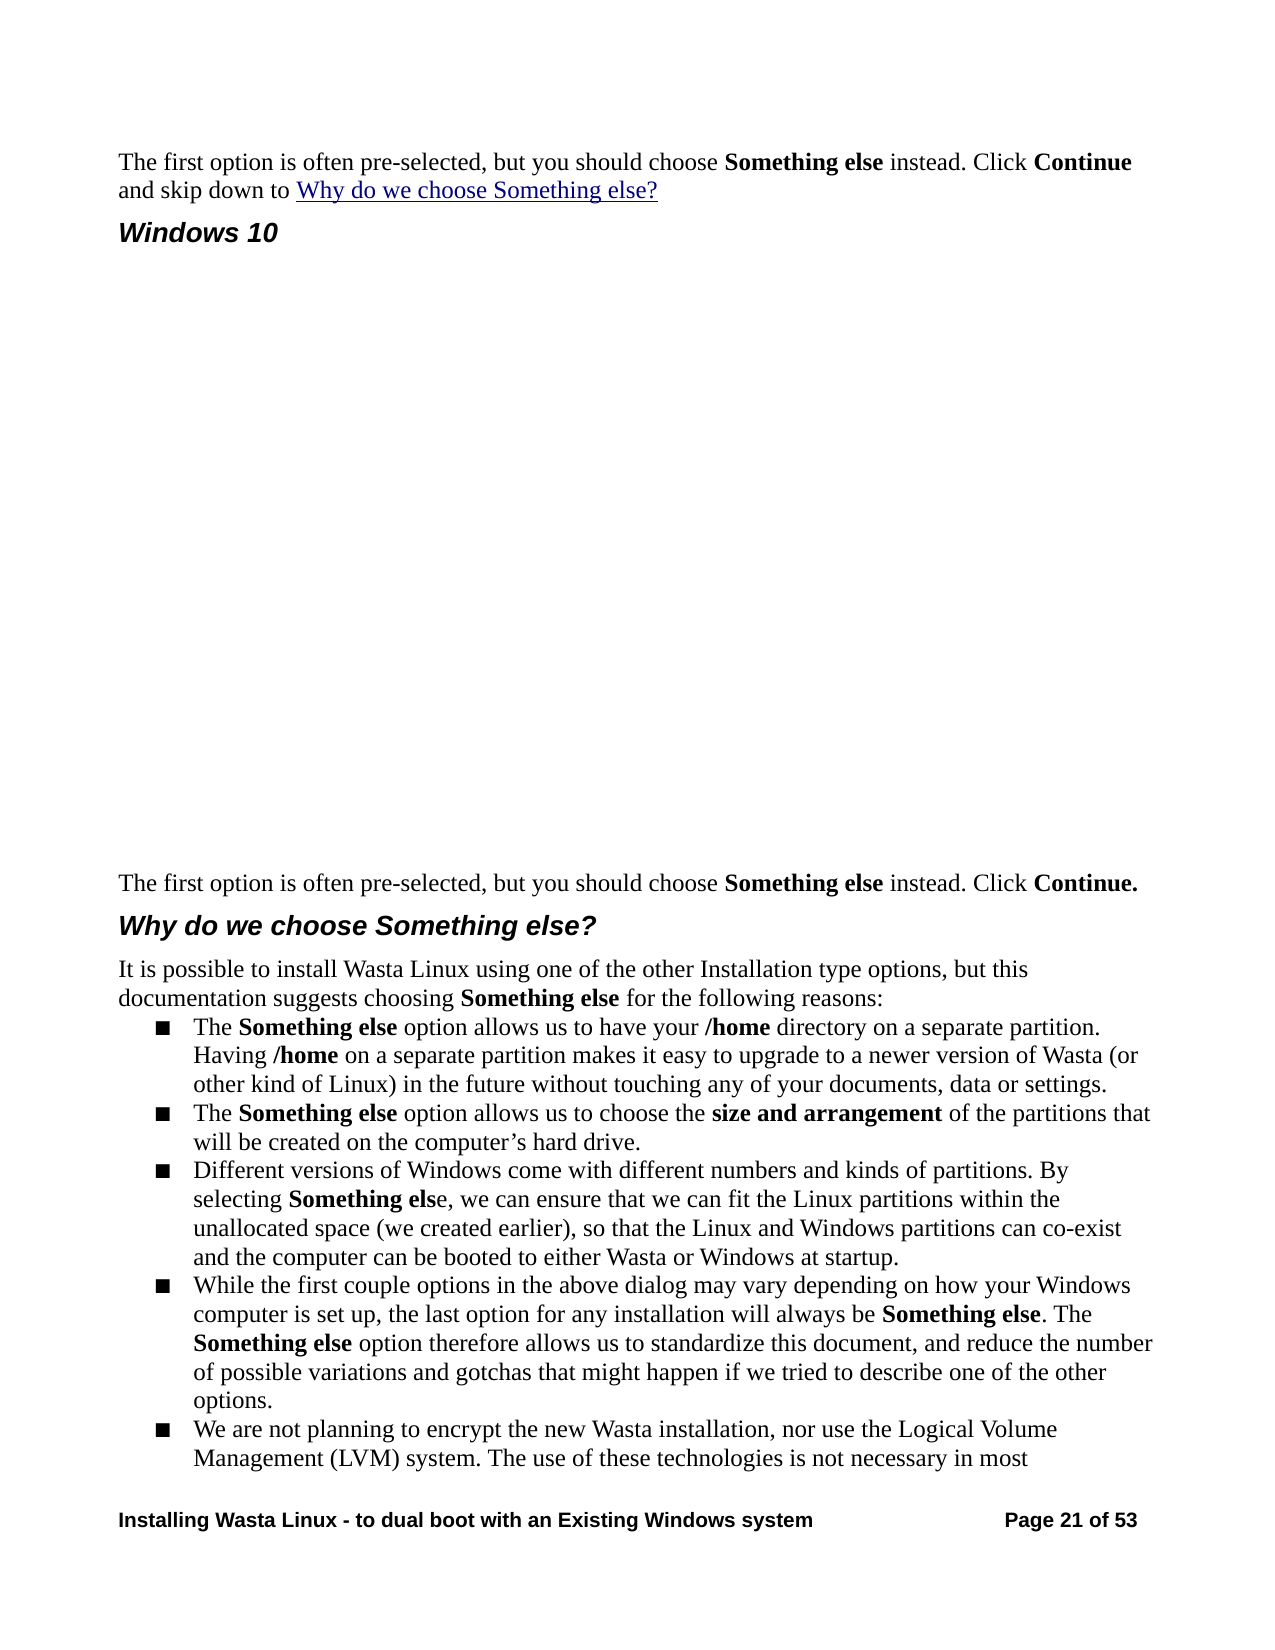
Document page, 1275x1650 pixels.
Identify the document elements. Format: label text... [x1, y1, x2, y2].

list The Something else option allows us to choose the size and arrangement of the partitions that will be created on the computer’s hard drive. [156, 1098, 1157, 1155]
subtitle Why do we choose Something else? [118, 910, 1157, 942]
text The first option is often pre-selected, but you should choose Something else instead. Click Continue. [118, 868, 1157, 897]
list Different versions of Windows come with different numbers and kinds of partitions. By selecting Something else, we can ensure that we can fit the Linux partitions within the unallocated space (we created earlier), so that the Linux and Windows partitions can co-exist and the computer can be booted to either Wasta or Windows at startup. [156, 1155, 1157, 1270]
text The first option is often pre-selected, but you should choose Something else instead. Click Continue and skip down to Why do we choose Something else? [118, 147, 1157, 204]
list While the first couple options in the above dialog may vary depending on how your Windows computer is set up, the last option for any installation will always be Something else. The Something else option therefore allows us to standardize this document, and reduce the number of possible variations and gotchas that might happen if we tried to describe one of the other options. [156, 1270, 1157, 1414]
list We are not planning to encrypt the new Wasta installation, nor use the Logical Volume Management (LVM) system. The use of these technologies is not necessary in most [156, 1414, 1157, 1472]
text It is possible to install Wasta Linux using one of the other Installation type options, but this documentation suggests choosing Something else for the following reasons: [118, 954, 1157, 1012]
subtitle Windows 10 [118, 217, 1157, 249]
list The Something else option allows us to have your /home directory on a separate partition. Having /home on a separate partition makes it easy to upgrade to a newer version of Wasta (or other kind of Linux) in the future without touching any of your documents, data or settings. [156, 1012, 1157, 1098]
